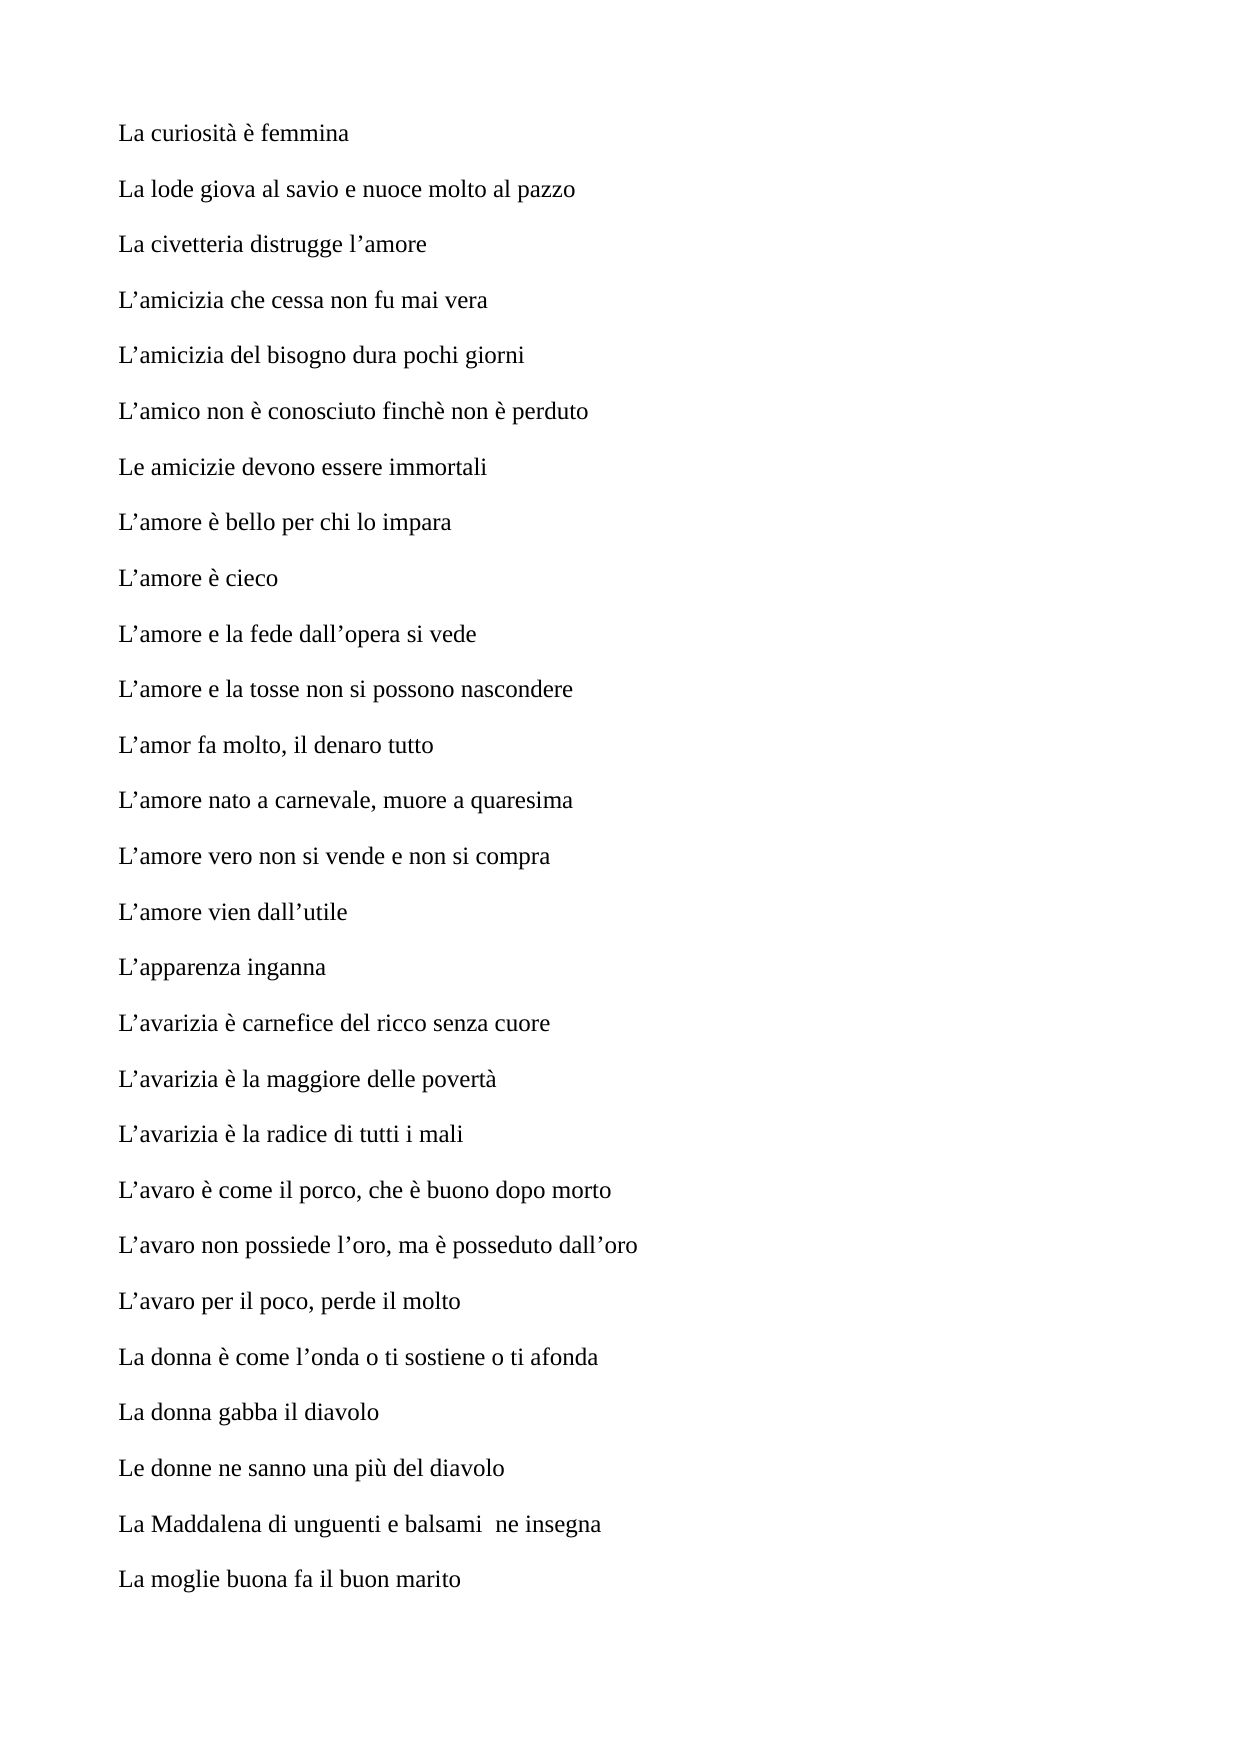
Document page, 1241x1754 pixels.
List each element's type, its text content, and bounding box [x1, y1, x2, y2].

text La Maddalena di unguenti e balsami ne insegna [118, 1509, 1122, 1537]
text L’amore vero non si vende e non si compra [118, 841, 1122, 870]
text L’apparenza inganna [118, 952, 1122, 981]
text L’amicizia del bisogno dura pochi giorni [118, 341, 1122, 369]
text L’amor fa molto, il denaro tutto [118, 730, 1122, 759]
text La moglie buona fa il buon marito [118, 1564, 1122, 1593]
text La donna gabba il diavolo [118, 1397, 1122, 1426]
text L’amore e la tosse non si possono nascondere [118, 674, 1122, 703]
text L’amore e la fede dall’opera si vede [118, 619, 1122, 647]
text La donna è come l’onda o ti sostiene o ti afonda [118, 1342, 1122, 1371]
text L’amicizia che cessa non fu mai vera [118, 285, 1122, 314]
text L’avaro è come il porco, che è buono dopo morto [118, 1175, 1122, 1204]
text L’amore vien dall’utile [118, 897, 1122, 926]
text Le amicizie devono essere immortali [118, 452, 1122, 481]
text La curiosità è femmina [118, 118, 1122, 147]
text L’amore è bello per chi lo impara [118, 507, 1122, 536]
text L’avarizia è la radice di tutti i mali [118, 1119, 1122, 1148]
text La civetteria distrugge l’amore [118, 229, 1122, 258]
text L’avaro per il poco, perde il molto [118, 1286, 1122, 1315]
text La lode giova al savio e nuoce molto al pazzo [118, 174, 1122, 202]
text L’amore nato a carnevale, muore a quaresima [118, 786, 1122, 814]
text L’avarizia è carnefice del ricco senza cuore [118, 1008, 1122, 1037]
text L’amore è cieco [118, 563, 1122, 592]
text L’avaro non possiede l’oro, ma è posseduto dall’oro [118, 1231, 1122, 1259]
text L’amico non è conosciuto finchè non è perduto [118, 396, 1122, 425]
text L’avarizia è la maggiore delle povertà [118, 1064, 1122, 1092]
text Le donne ne sanno una più del diavolo [118, 1453, 1122, 1482]
